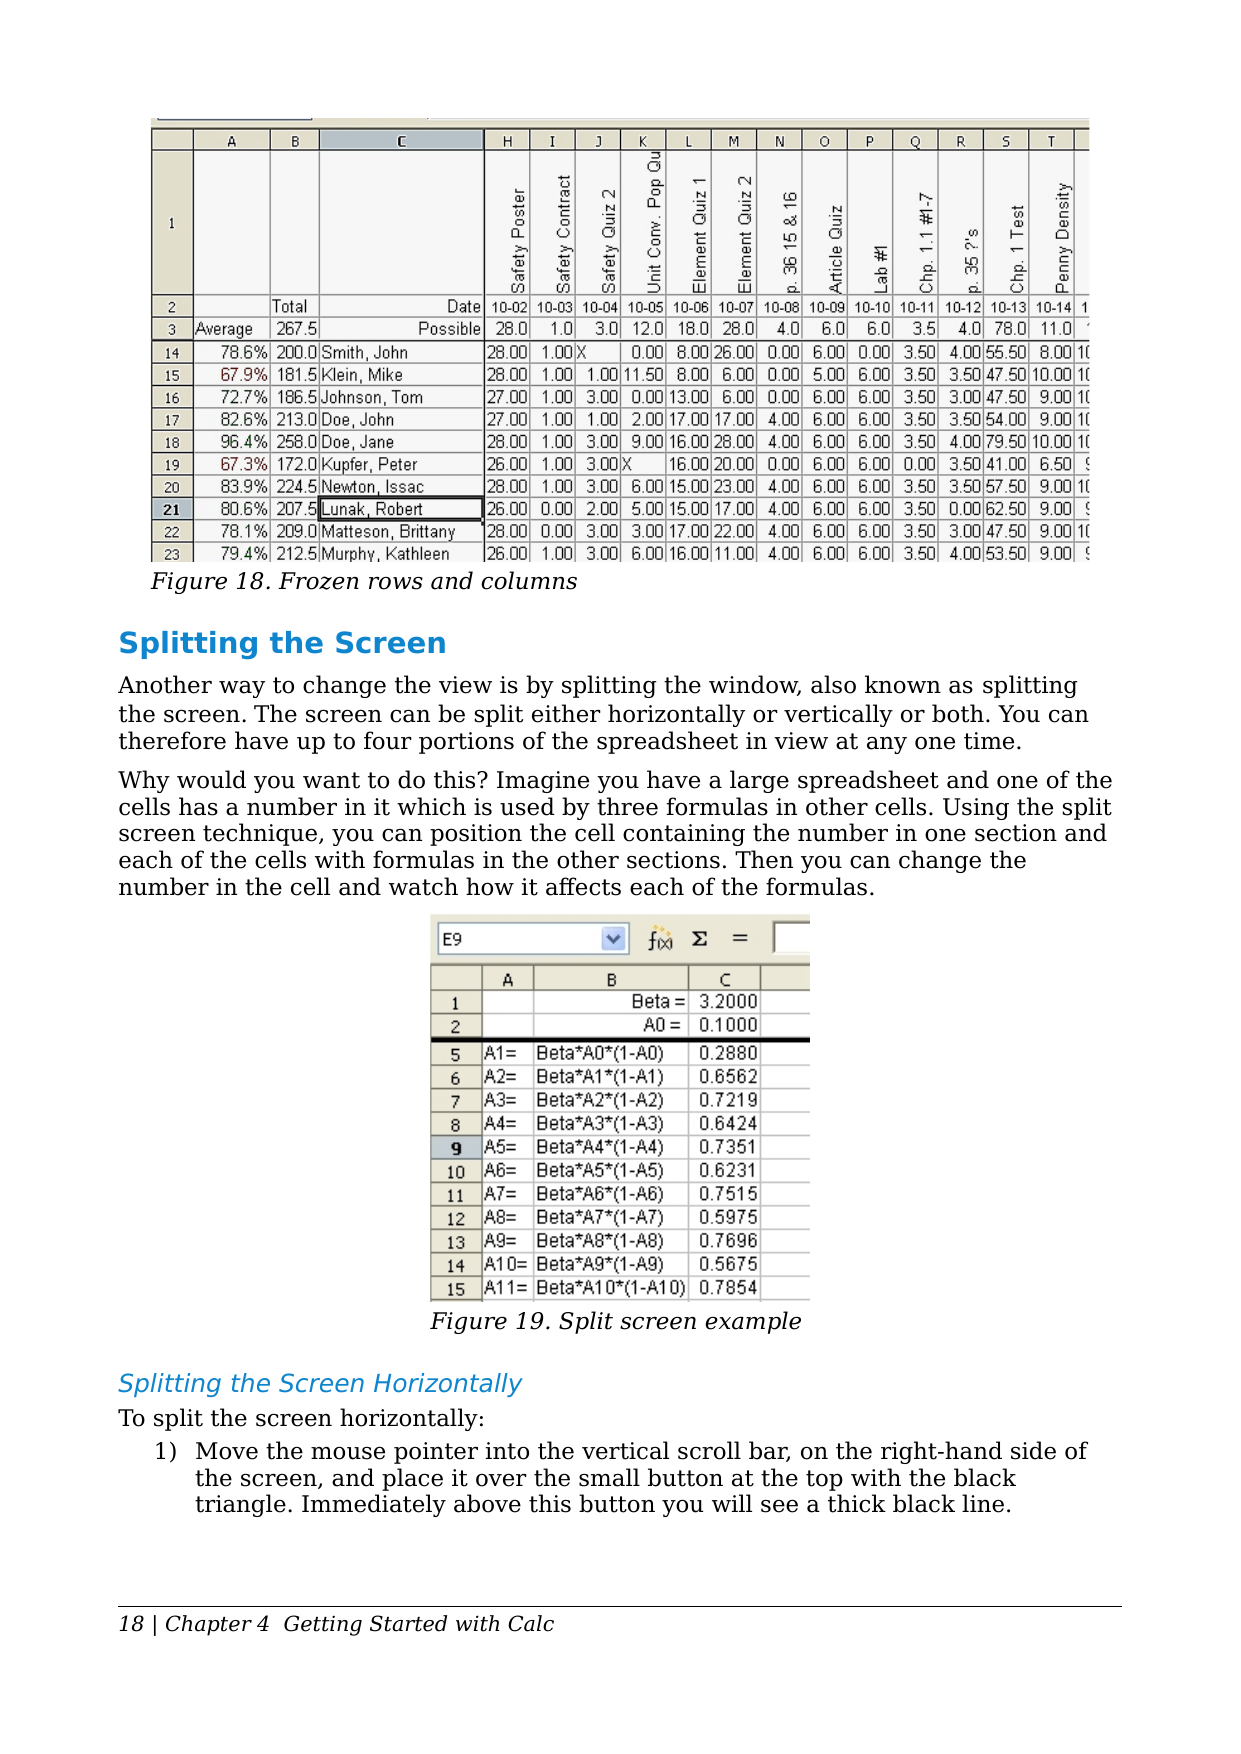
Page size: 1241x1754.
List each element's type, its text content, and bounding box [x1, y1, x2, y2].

list Move the mouse pointer into the vertical scroll bar, on the right-hand side of the screen, and place it over the small button at the top with the black triangle. Immediately above this button you will see a thick black line. [177, 1438, 1122, 1518]
text Another way to change the view is by splitting the window, also known as splitting the screen. The screen can be split either horizontally or vertically or both. You can therefore have up to four portions of the spreadsheet in view at any one time. [118, 673, 1122, 755]
list To split the screen horizontally: [118, 1405, 1122, 1432]
picture [430, 913, 810, 1302]
text Why would you want to do this? Imagine you have a large spreadsheet and one of the cells has a number in it which is used by three formulas in other cells. Using the split screen technique, you can position the cell containing the number in one section and each of the cells with formulas in the other sections. Then you can change the number in the cell and watch how it affects each of the formulas. [118, 767, 1122, 901]
subtitle Splitting the Screen [118, 626, 1122, 660]
text Figure 19. Split screen example [430, 1308, 810, 1335]
text Figure 18. Frozen rows and columns [151, 568, 1089, 594]
picture [150, 118, 1090, 562]
subtitle Splitting the Screen Horizontally [118, 1369, 1122, 1398]
